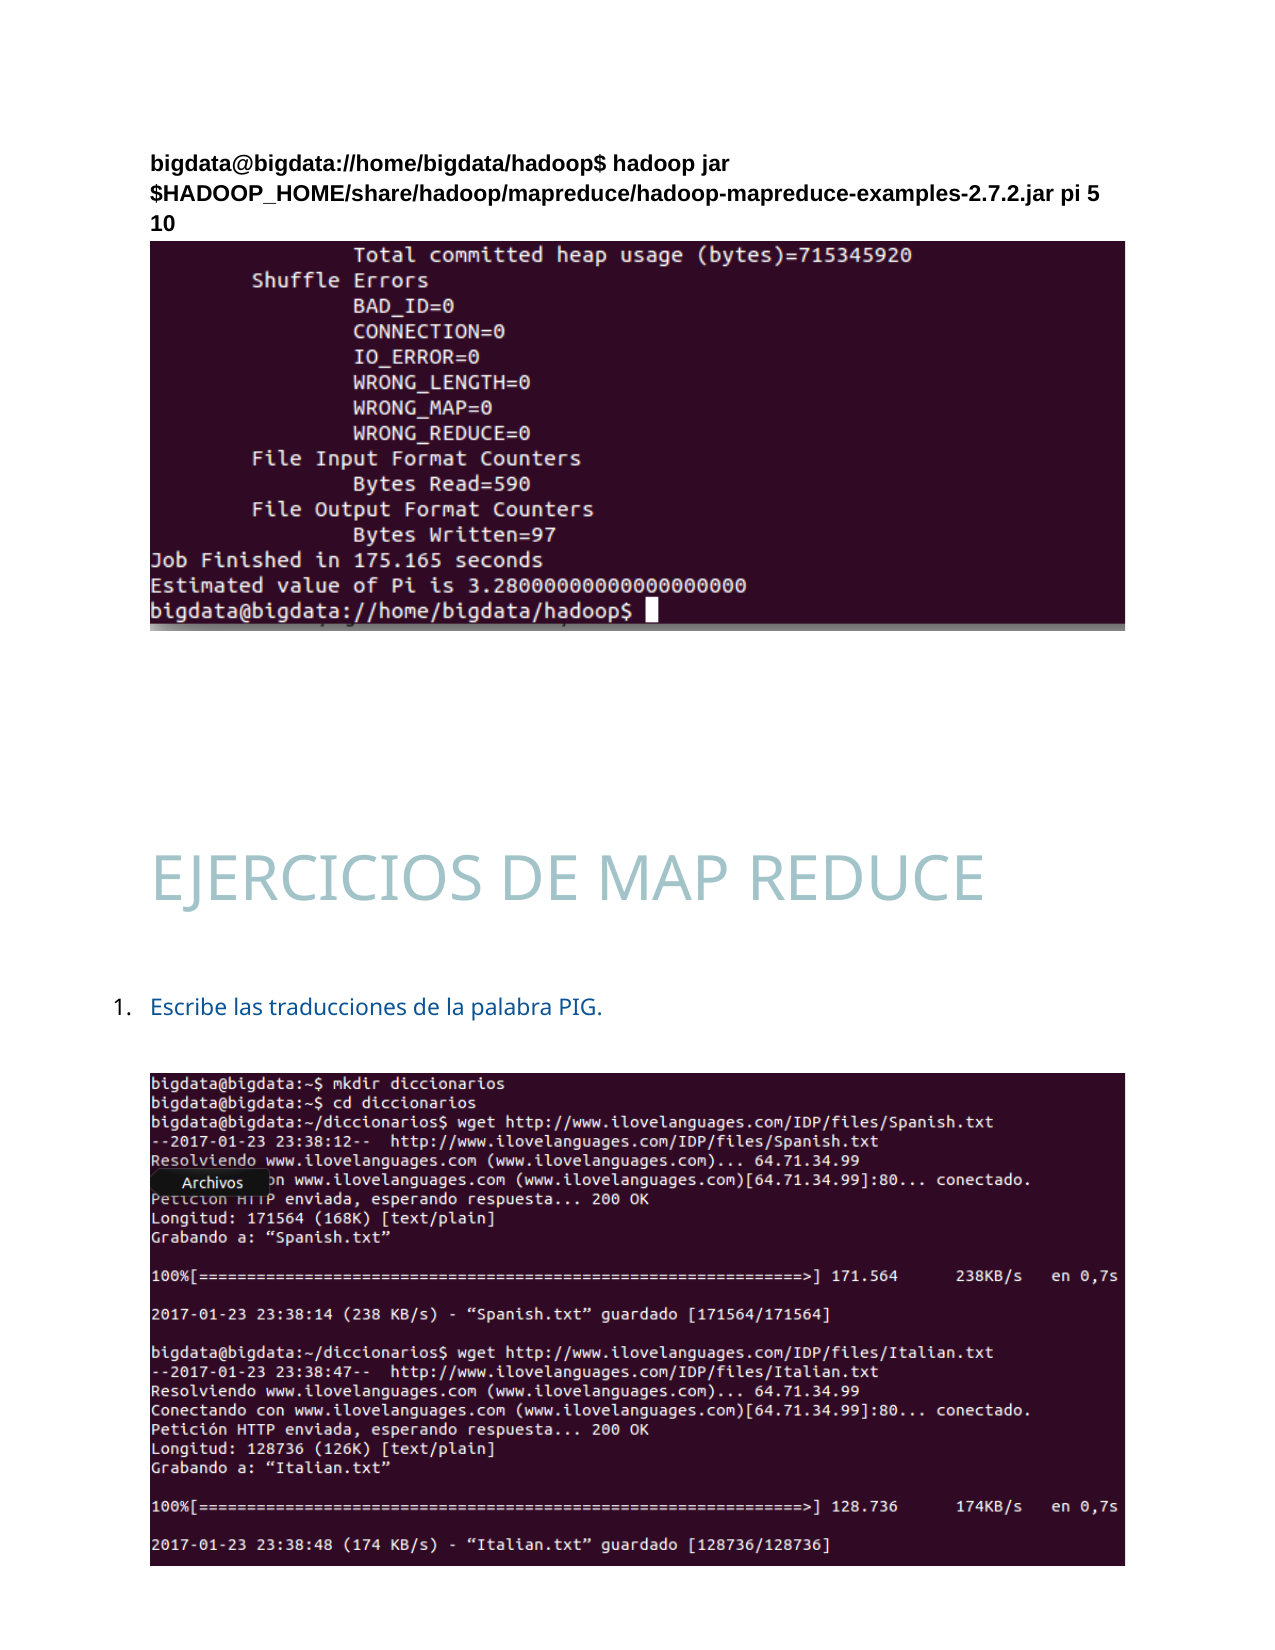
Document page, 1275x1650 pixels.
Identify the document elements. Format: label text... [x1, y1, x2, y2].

text EJERCICIOS DE MAP REDUCE [150, 834, 1125, 919]
list Escribe las traducciones de la palabra PIG. [112, 991, 1125, 1022]
text bigdata@bigdata://home/bigdata/hadoop$ hadoop jar $HADOOP_HOME/share/hadoop/mapreduce/hadoop-mapreduce-examples-2.7.2.jar pi 5 10 [150, 150, 1125, 237]
